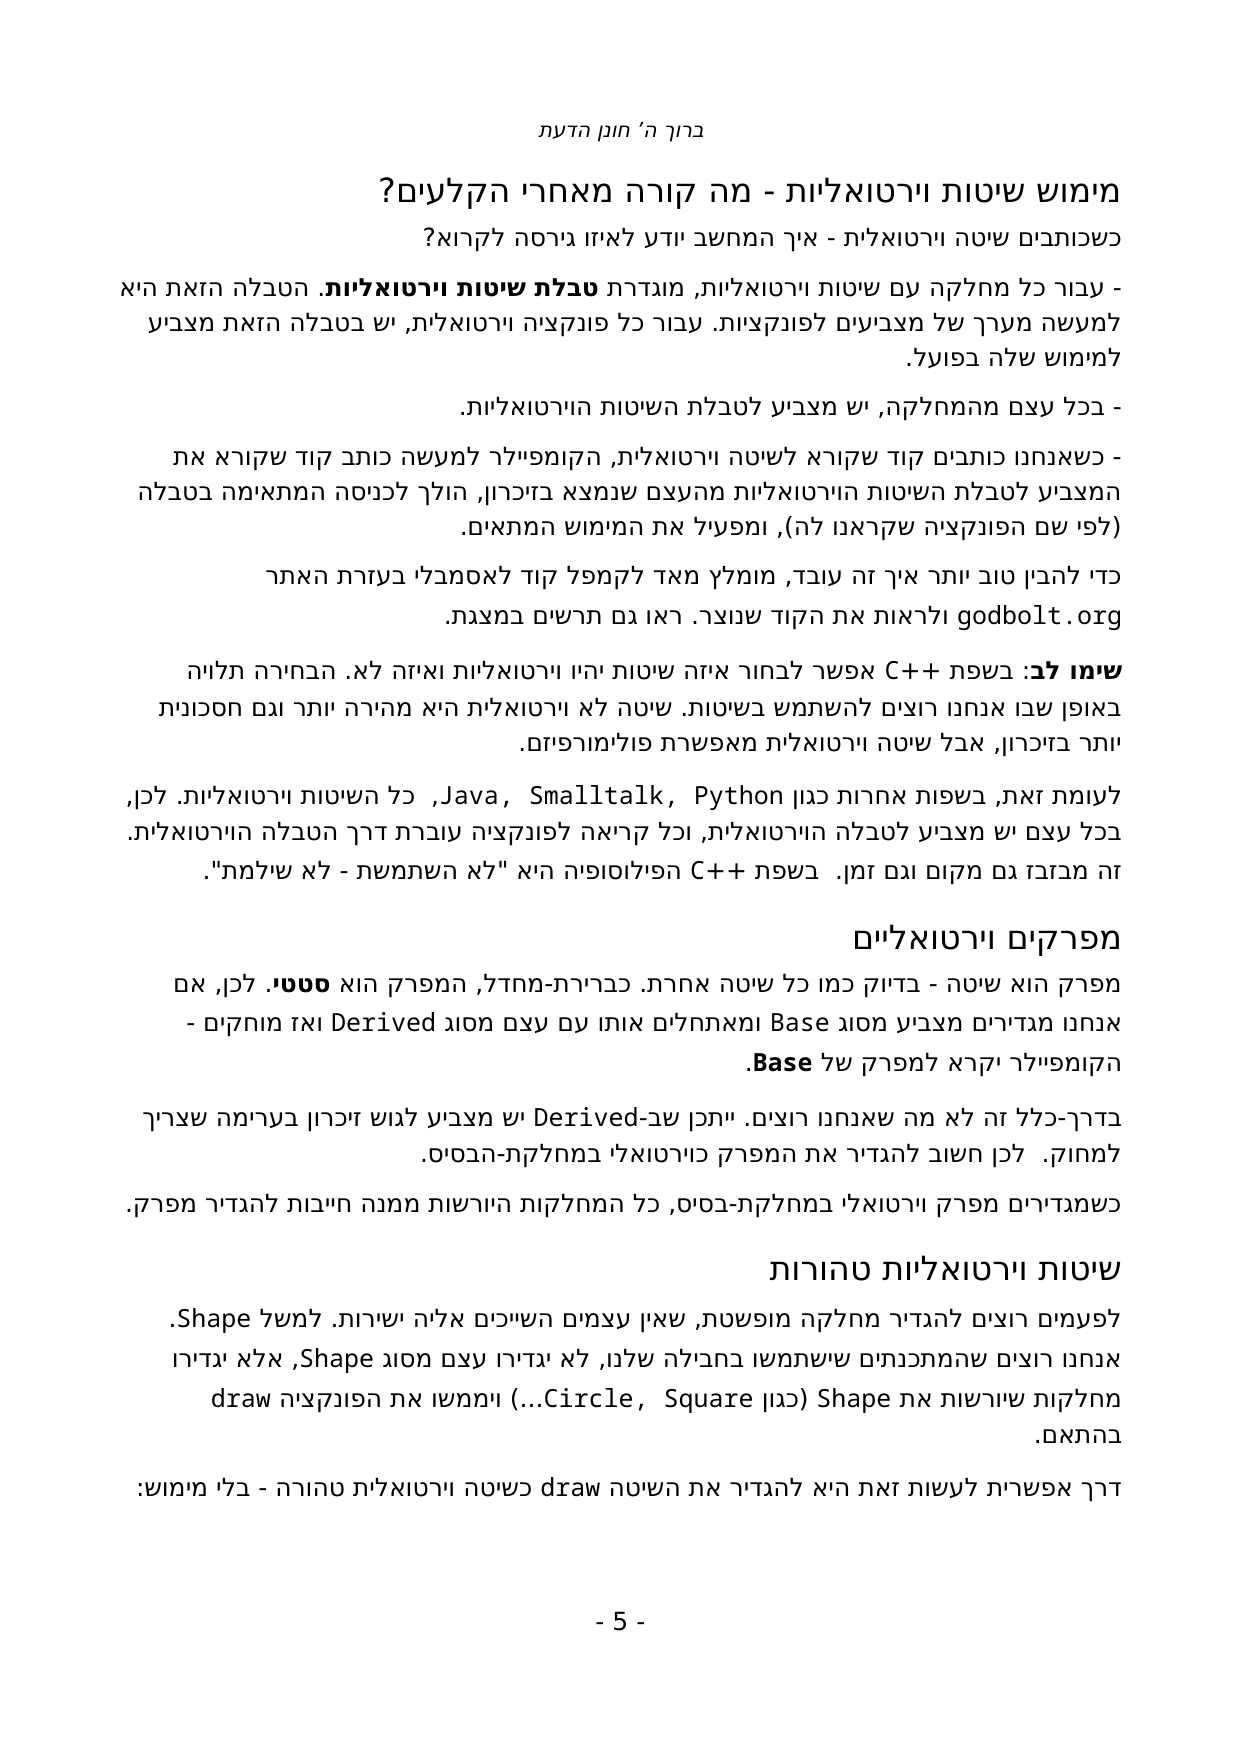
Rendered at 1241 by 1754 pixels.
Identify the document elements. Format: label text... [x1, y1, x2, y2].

subtitle שיטות וירטואליות טהורות [118, 1249, 1122, 1288]
text בדרך-כלל זה לא מה שאנחנו רוצים. ייתכן שב-Derived יש מצביע לגוש זיכרון בערימה שצריך למחוק. לכן חשוב להגדיר את המפרק כוירטואלי במחלקת-הבסיס. [118, 1100, 1122, 1169]
subtitle מימוש שיטות וירטואליות - מה קורה מאחרי הקלעים? [118, 172, 1122, 211]
subtitle מפרקים וירטואליים [118, 918, 1122, 957]
text מפרק הוא שיטה - בדיוק כמו כל שיטה אחרת. כברירת-מחדל, המפרק הוא סטטי. לכן, אם אנחנו מגדירים מצביע מסוג Base ומאתחלים אותו עם עצם מסוג Derived ואז מוחקים - הקומפיילר יקרא למפרק של Base. [118, 969, 1122, 1078]
text לפעמים רוצים להגדיר מחלקה מופשטת, שאין עצמים השייכים אליה ישירות. למשל Shape. אנחנו רוצים שהמתכנתים שישתמשו בחבילה שלנו, לא יגדירו עצם מסוג Shape, אלא יגדירו מחלקות שיורשות את Shape (כגון Circle, Square...) ויממשו את הפונקציה draw בהתאם. [118, 1301, 1122, 1449]
text - כשאנחנו כותבים קוד שקורא לשיטה וירטואלית, הקומפיילר למעשה כותב קוד שקורא את המצביע לטבלת השיטות הוירטואליות מהעצם שנמצא בזיכרון, הולך לכניסה המתאימה בטבלה (לפי שם הפונקציה שקראנו לה), ומפעיל את המימוש המתאים. [118, 442, 1122, 541]
text כשכותבים שיטה וירטואלית - איך המחשב יודע לאיזו גירסה לקרוא? [118, 223, 1122, 252]
text שימו לב: בשפת ++C אפשר לבחור איזה שיטות יהיו וירטואליות ואיזה לא. הבחירה תלויה באופן שבו אנחנו רוצים להשתמש בשיטות. שיטה לא וירטואלית היא מהירה יותר וגם חסכונית יותר בזיכרון, אבל שיטה וירטואלית מאפשרת פולימורפיזם. [118, 653, 1122, 757]
text - עבור כל מחלקה עם שיטות וירטואליות, מוגדרת טבלת שיטות וירטואליות. הטבלה הזאת היא למעשה מערך של מצביעים לפונקציות. עבור כל פונקציה וירטואלית, יש בטבלה הזאת מצביע למימוש שלה בפועל. [118, 273, 1122, 372]
text כשמגדירים מפרק וירטואלי במחלקת-בסיס, כל המחלקות היורשות ממנה חייבות להגדיר מפרק. [118, 1189, 1122, 1218]
text דרך אפשרית לעשות זאת היא להגדיר את השיטה draw כשיטה וירטואלית טהורה - בלי מימוש: [118, 1470, 1122, 1504]
text כדי להבין טוב יותר איך זה עובד, מומלץ מאד לקמפל קוד לאסמבלי בעזרת האתר godbolt.org ולראות את הקוד שנוצר. ראו גם תרשים במצגת. [118, 562, 1122, 632]
text - בכל עצם מהמחלקה, יש מצביע לטבלת השיטות הוירטואליות. [118, 392, 1122, 422]
text לעומת זאת, בשפות אחרות כגון Java, Smalltalk, Python, כל השיטות וירטואליות. לכן, בכל עצם יש מצביע לטבלה הוירטואלית, וכל קריאה לפונקציה עוברת דרך הטבלה הוירטואלית. זה מבזבז גם מקום וגם זמן. בשפת ++C הפילוסופיה היא "לא השתמשת - לא שילמת". [118, 777, 1122, 886]
